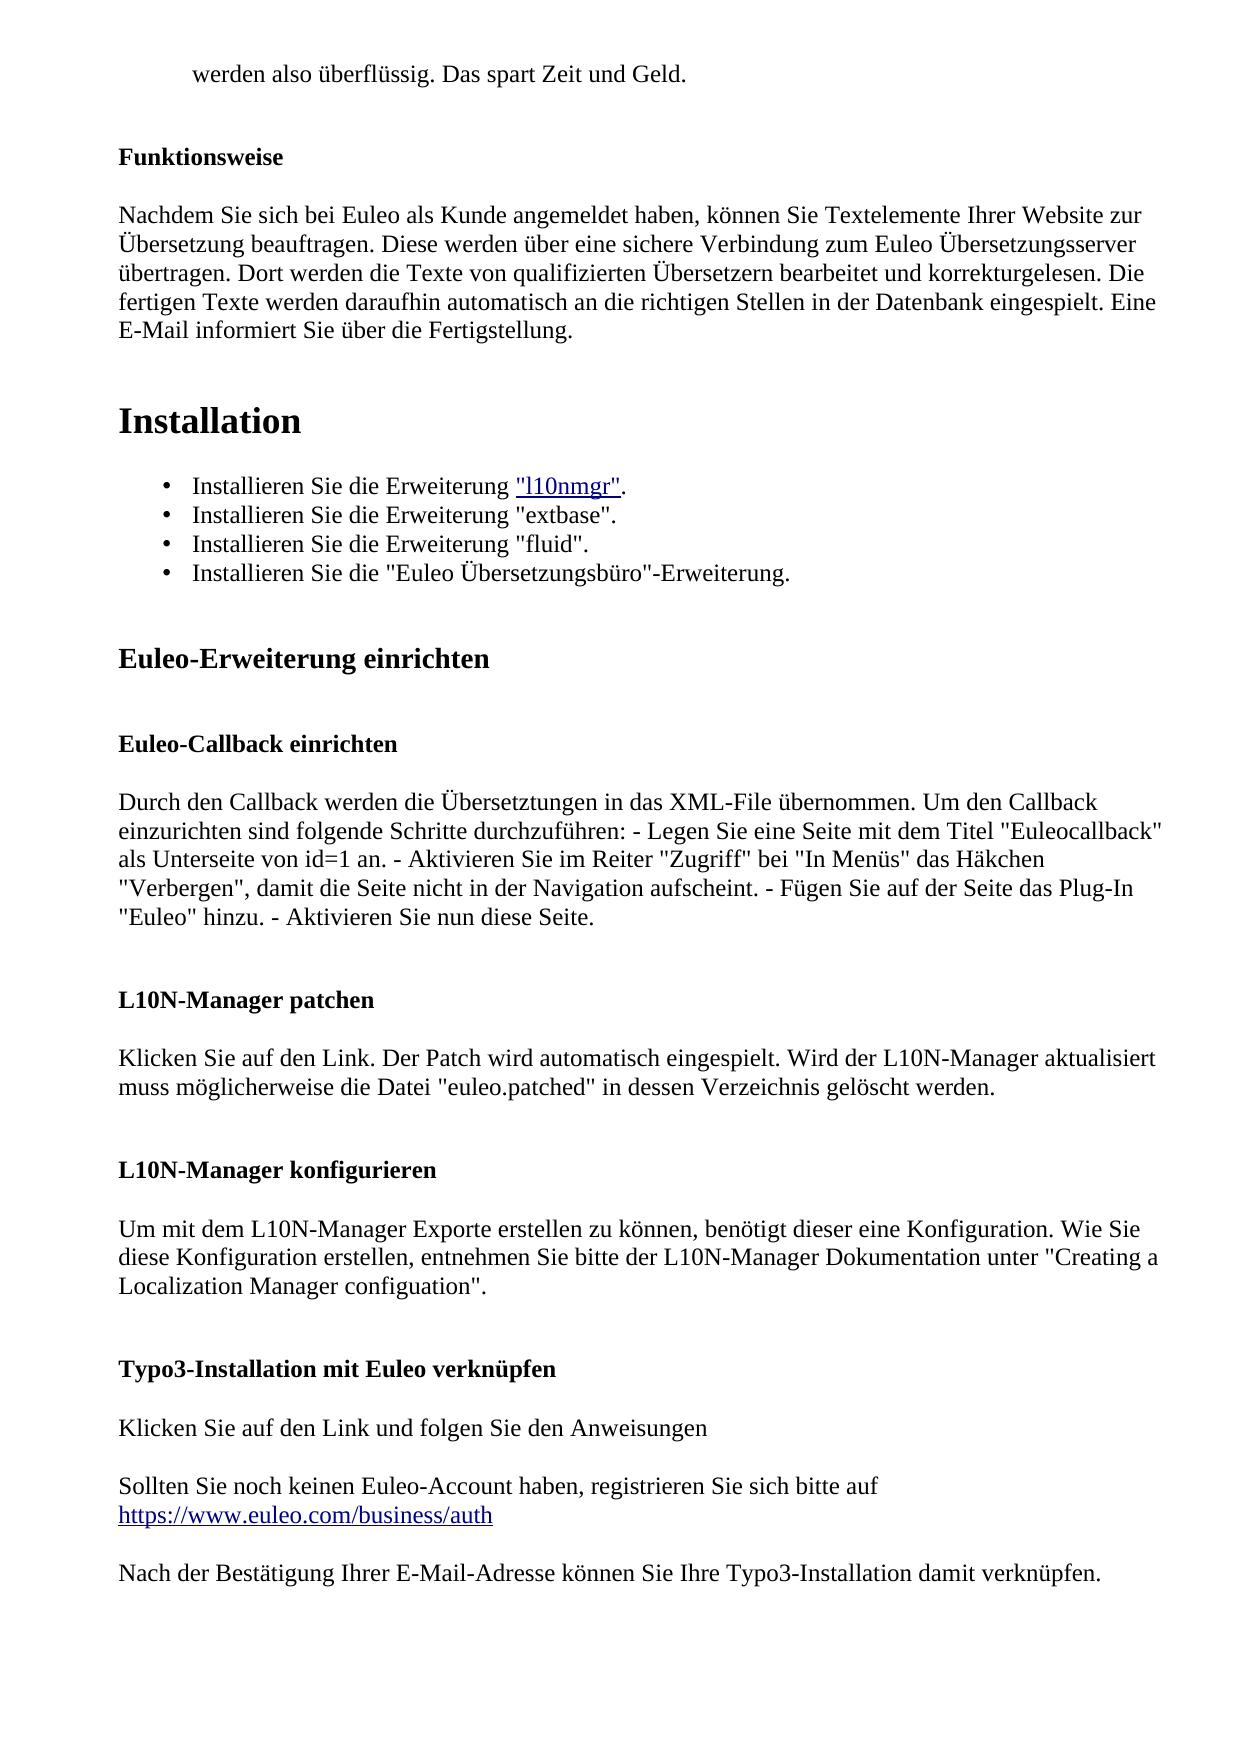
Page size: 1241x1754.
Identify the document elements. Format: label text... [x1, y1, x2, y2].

text Um mit dem L10N-Manager Exporte erstellen zu können, benötigt dieser eine Konfiguration. Wie Sie diese Konfiguration erstellen, entnehmen Sie bitte der L10N-Manager Dokumentation unter "Creating a Localization Manager configuation". [118, 1214, 1181, 1300]
subtitle Installation [118, 399, 1181, 442]
text Klicken Sie auf den Link und folgen Sie den Anweisungen [118, 1413, 1181, 1441]
subtitle L10N-Manager konfigurieren [118, 1156, 1181, 1184]
list Installieren Sie die Erweiterung "fluid". [162, 529, 1181, 558]
list Installieren Sie die Erweiterung "extbase". [162, 500, 1181, 529]
subtitle Typo3-Installation mit Euleo verknüpfen [118, 1354, 1181, 1383]
list werden also überflüssig. Das spart Zeit und Geld. [162, 59, 1181, 88]
text Nach der Bestätigung Ihrer E-Mail-Adresse können Sie Ihre Typo3-Installation damit verknüpfen. [118, 1558, 1181, 1587]
subtitle Funktionsweise [118, 142, 1181, 171]
subtitle Euleo-Callback einrichten [118, 729, 1181, 758]
subtitle Euleo-Erweiterung einrichten [118, 641, 1181, 674]
subtitle L10N-Manager patchen [118, 985, 1181, 1014]
list Installieren Sie die Erweiterung "l10nmgr". [162, 471, 1181, 500]
text Nachdem Sie sich bei Euleo als Kunde angemeldet haben, können Sie Textelemente Ihrer Website zur Übersetzung beauftragen. Diese werden über eine sichere Verbindung zum Euleo Übersetzungsserver übertragen. Dort werden die Texte von qualifizierten Übersetzern bearbeitet und korrekturgelesen. Die fertigen Texte werden daraufhin automatisch an die richtigen Stellen in der Datenbank eingespielt. Eine E-Mail informiert Sie über die Fertigstellung. [118, 201, 1181, 344]
text Klicken Sie auf den Link. Der Patch wird automatisch eingespielt. Wird der L10N-Manager aktualisiert muss möglicherweise die Datei "euleo.patched" in dessen Verzeichnis gelöscht werden. [118, 1043, 1181, 1101]
list Installieren Sie die "Euleo Übersetzungsbüro"-Erweiterung. [162, 558, 1181, 586]
text Sollten Sie noch keinen Euleo-Account haben, registrieren Sie sich bitte auf https://www.euleo.com/business/auth [118, 1471, 1181, 1528]
text Durch den Callback werden die Übersetztungen in das XML-File übernommen. Um den Callback einzurichten sind folgende Schritte durchzuführen: - Legen Sie eine Seite mit dem Titel "Euleocallback" als Unterseite von id=1 an. - Aktivieren Sie im Reiter "Zugriff" bei "In Menüs" das Häkchen "Verbergen", damit die Seite nicht in der Navigation aufscheint. - Fügen Sie auf der Seite das Plug-In "Euleo" hinzu. - Aktivieren Sie nun diese Seite. [118, 787, 1181, 931]
